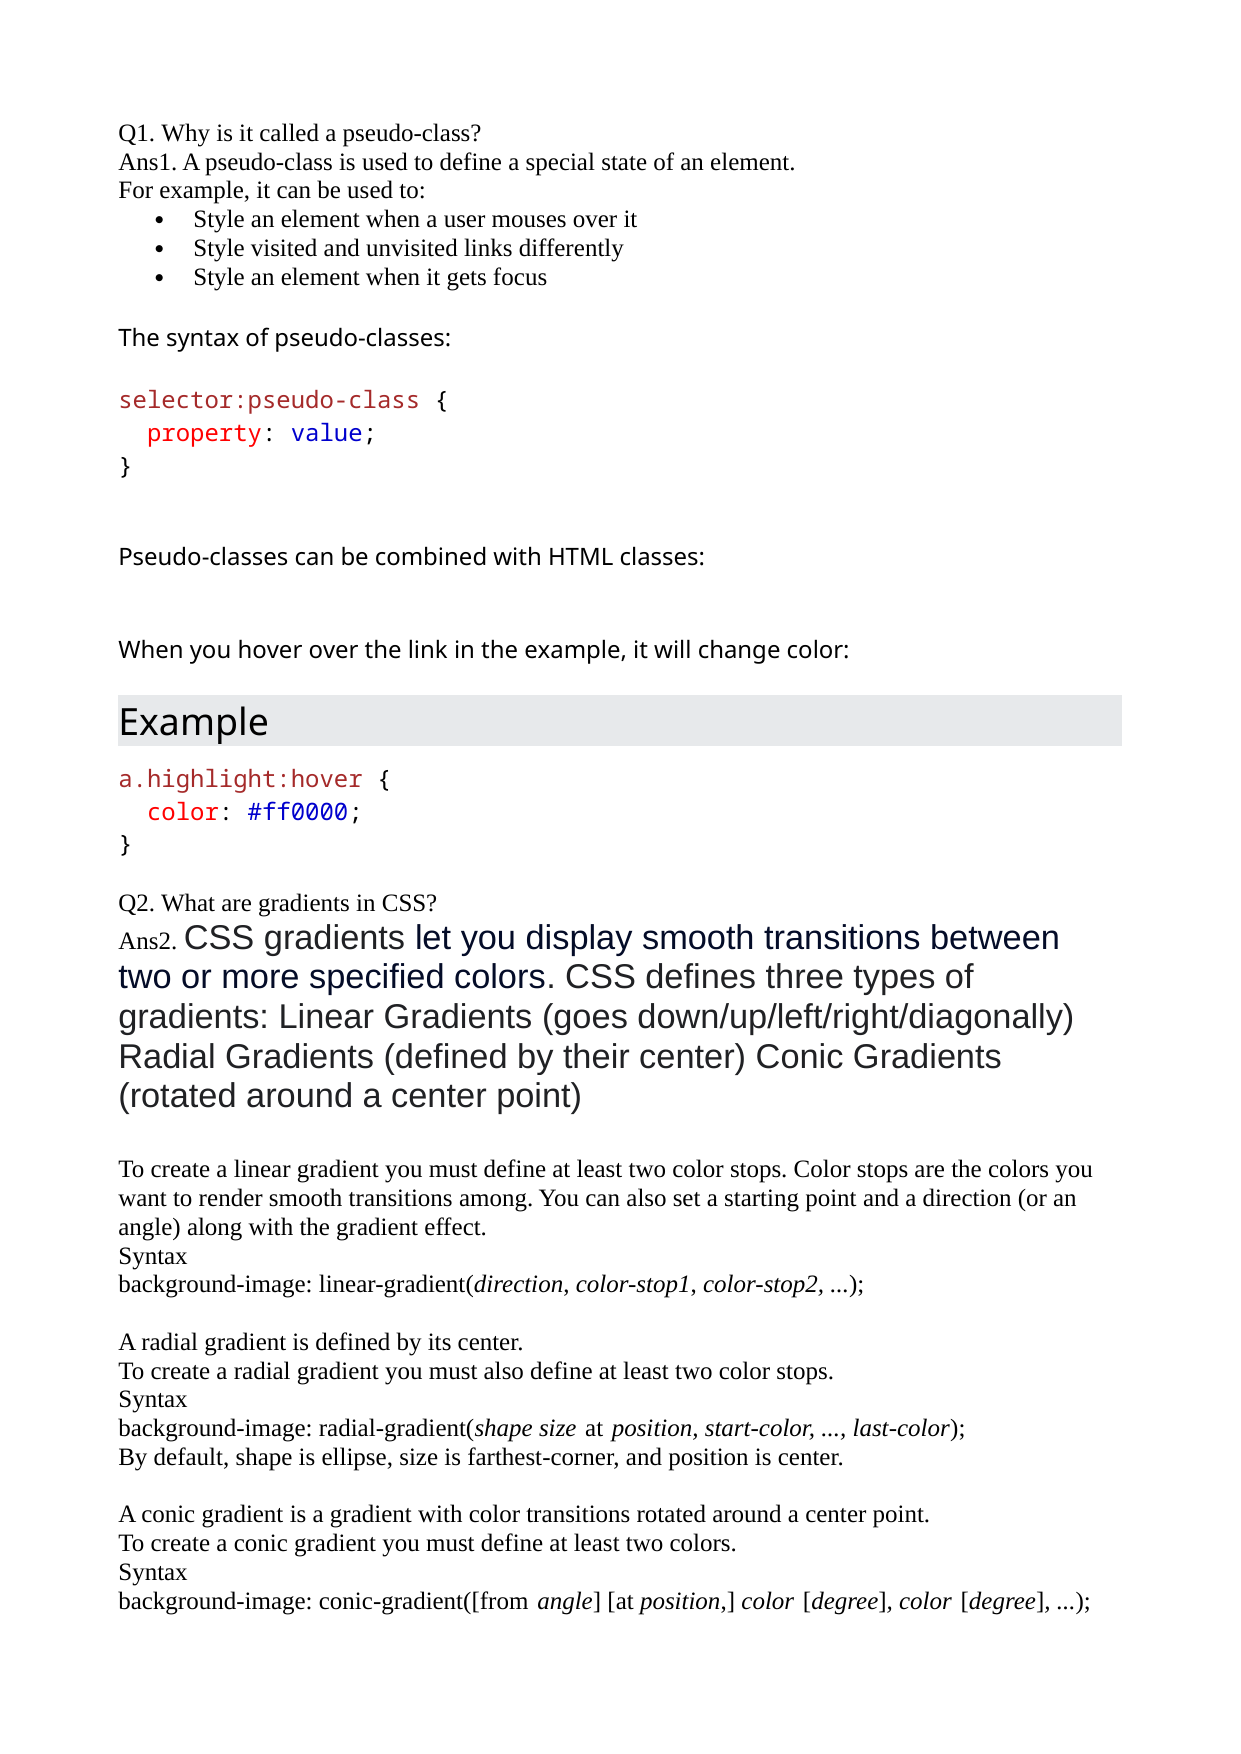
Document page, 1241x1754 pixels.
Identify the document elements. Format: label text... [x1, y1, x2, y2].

text The syntax of pseudo-classes: [118, 321, 1122, 353]
list Style an element when a user mouses over it [156, 204, 1122, 233]
text By default, shape is ellipse, size is farthest-corner, and position is center. [118, 1442, 1122, 1471]
text Syntax [118, 1241, 1122, 1269]
text To create a radial gradient you must also define at least two color stops. [118, 1356, 1122, 1384]
list Style an element when it gets focus [156, 262, 1122, 291]
text background-image: radial-gradient(shape size at position, start-color, ..., last-color); [118, 1413, 1122, 1442]
subtitle Example [118, 695, 1122, 746]
list Style visited and unvisited links differently [156, 233, 1122, 262]
text To create a linear gradient you must define at least two color stops. Color stops are the colors you want to render smooth transitions among. You can also set a starting point and a direction (or an angle) along with the gradient effect. [118, 1154, 1122, 1241]
text To create a conic gradient you must define at least two colors. [118, 1528, 1122, 1557]
text For example, it can be used to: [118, 176, 1122, 204]
text Syntax [118, 1384, 1122, 1413]
text background-image: linear-gradient(direction, color-stop1, color-stop2, ...); [118, 1269, 1122, 1298]
text background-image: conic-gradient([from angle] [at position,] color [degree], color [degree], ...); [118, 1586, 1122, 1614]
text A radial gradient is defined by its center. [118, 1327, 1122, 1356]
text Q1. Why is it called a pseudo-class? [118, 118, 1122, 147]
text selector:pseudo-class { property: value; } [118, 383, 1122, 481]
text A conic gradient is a gradient with color transitions rotated around a center point. [118, 1499, 1122, 1528]
text Pseudo-classes can be combined with HTML classes: [118, 540, 1122, 572]
text Ans1. A pseudo-class is used to define a special state of an element. [118, 147, 1122, 176]
text a.highlight:hover { color: #ff0000; } [118, 762, 1122, 859]
text When you hover over the link in the example, it will change color: [118, 632, 1122, 665]
text Syntax [118, 1557, 1122, 1586]
text Q2. What are gradients in CSS? [118, 888, 1122, 917]
text Ans2. CSS gradients let you display smooth transitions between two or more specified colors. CSS defines three types of gradients: Linear Gradients (goes down/up/left/right/diagonally) Radial Gradients (defined by their center) Conic Gradients (rotated around a center point) [118, 917, 1122, 1115]
